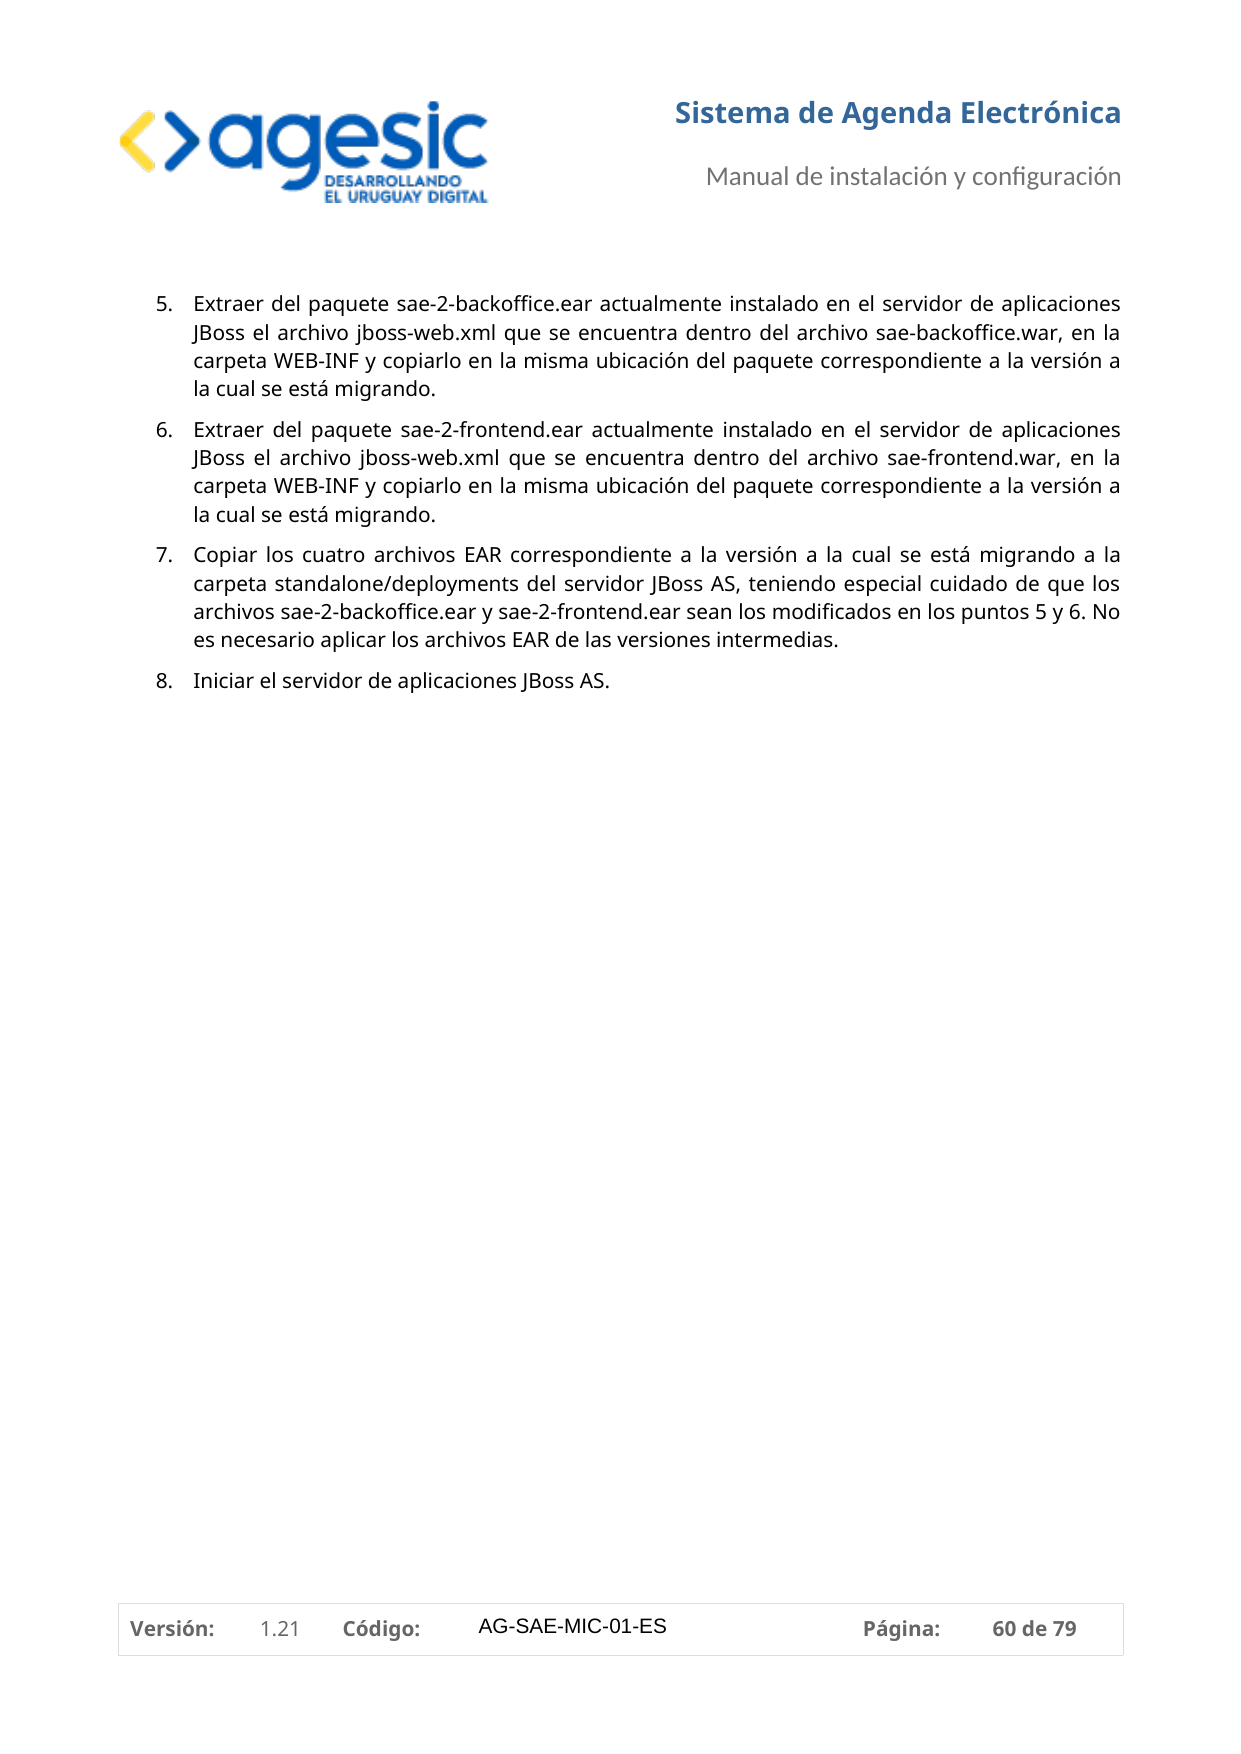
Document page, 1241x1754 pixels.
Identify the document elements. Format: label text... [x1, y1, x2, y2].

list Copiar los cuatro archivos EAR correspondiente a la versión a la cual se está migrando a la carpeta standalone/deployments del servidor JBoss AS, teniendo especial cuidado de que los archivos sae-2-backoffice.ear y sae-2-frontend.ear sean los modificados en los puntos 5 y 6. No es necesario aplicar los archivos EAR de las versiones intermedias. [156, 540, 1122, 654]
list Iniciar el servidor de aplicaciones JBoss AS. [156, 666, 1122, 694]
list Extraer del paquete sae-2-frontend.ear actualmente instalado en el servidor de aplicaciones JBoss el archivo jboss-web.xml que se encuentra dentro del archivo sae-frontend.war, en la carpeta WEB-INF y copiarlo en la misma ubicación del paquete correspondiente a la versión a la cual se está migrando. [156, 415, 1122, 528]
list Extraer del paquete sae-2-backoffice.ear actualmente instalado en el servidor de aplicaciones JBoss el archivo jboss-web.xml que se encuentra dentro del archivo sae-backoffice.war, en la carpeta WEB-INF y copiarlo en la misma ubicación del paquete correspondiente a la versión a la cual se está migrando. [156, 289, 1122, 403]
picture [119, 101, 489, 203]
